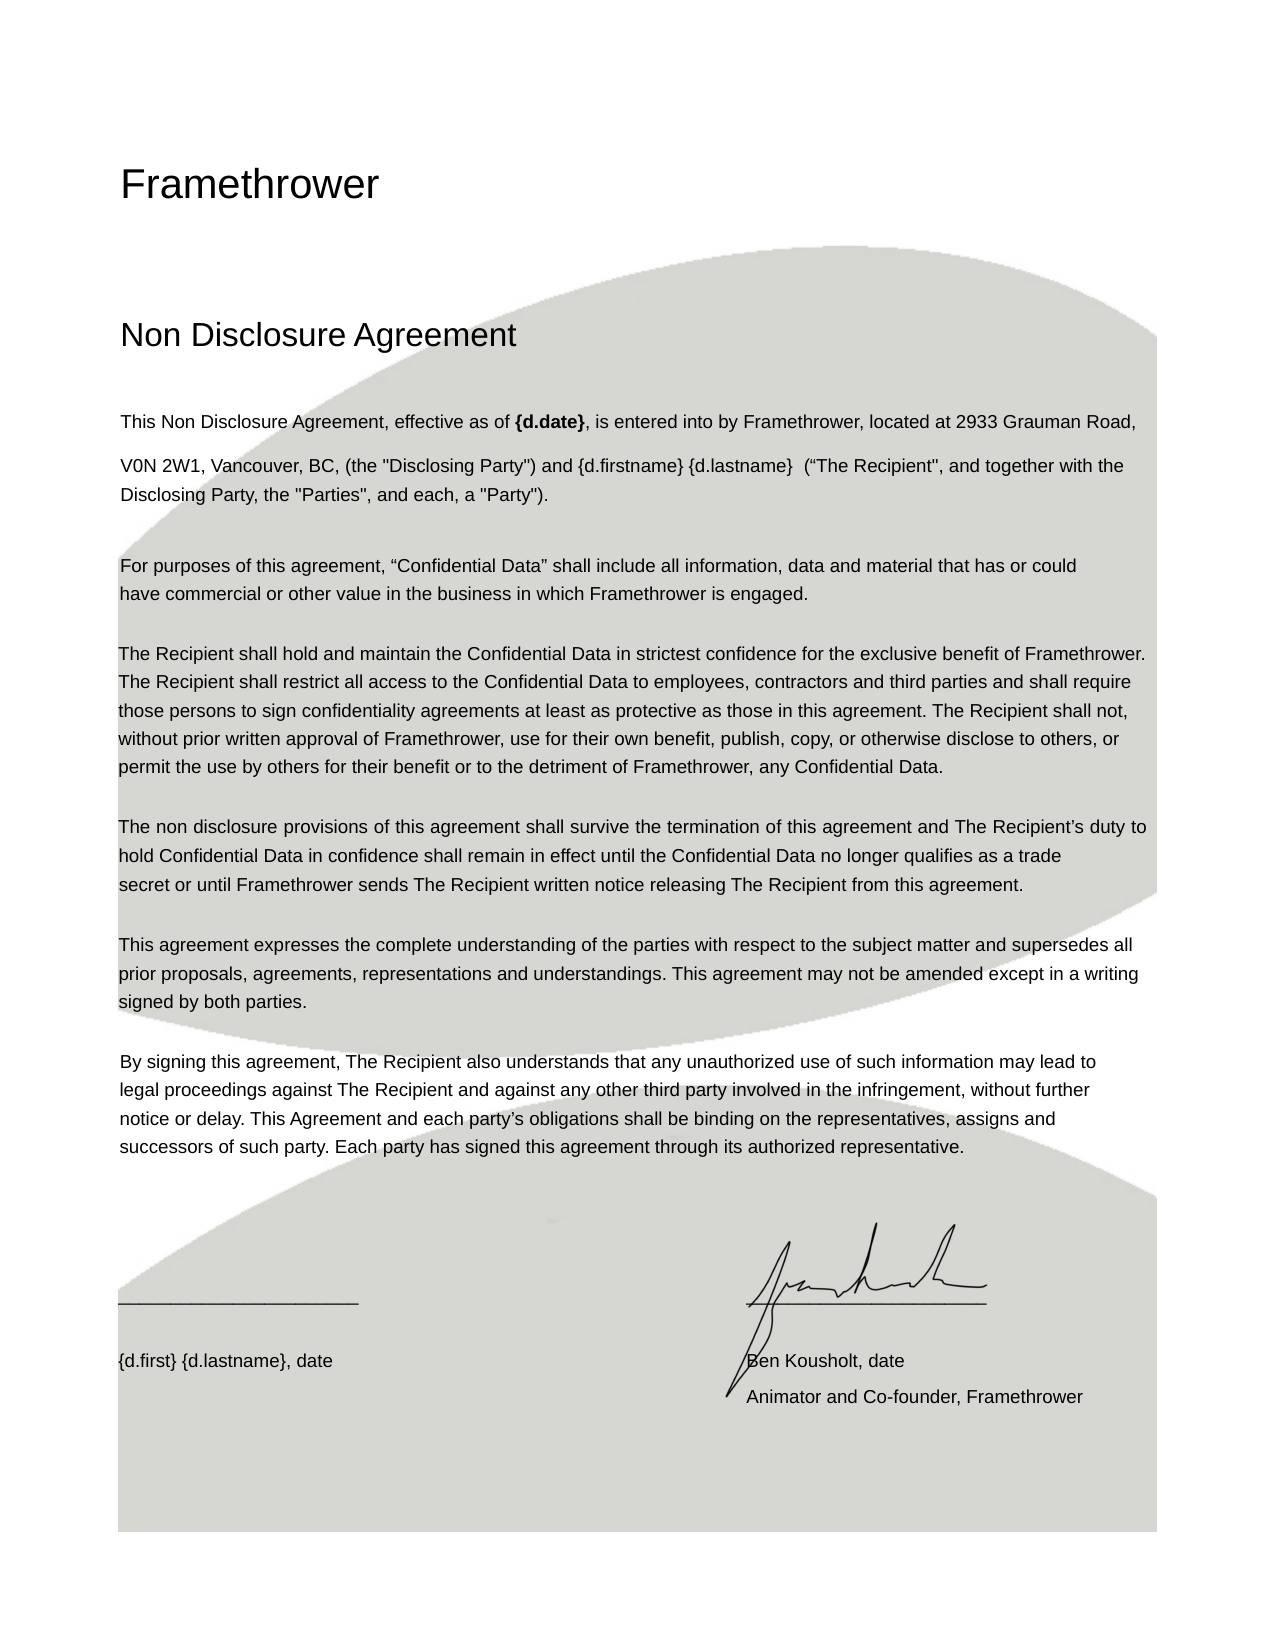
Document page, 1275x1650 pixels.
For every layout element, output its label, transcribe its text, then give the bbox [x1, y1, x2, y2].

table_cell {d.first} {d.lastname}, date [118, 1350, 718, 1386]
picture [237, 895, 1038, 934]
subtitle This Non Disclosure Agreement, effective as of {d.date}, is entered into by Framethrower, located at 2933 Grauman Road, V0N 2W1, Vancouver, BC, (the "Disclosing Party") and {d.firstname} {d.lastname} (“The Recipient", and together with the Disclosing Party, the "Parties", and each, a "Party"). [120, 411, 1157, 506]
table_cell [118, 1386, 718, 1423]
subtitle Framethrower [120, 160, 1157, 208]
picture [237, 604, 1038, 643]
picture [237, 506, 1038, 554]
text The Recipient shall hold and maintain the Confidential Data in strictest confidence for the exclusive benefit of Framethrower. The Recipient shall restrict all access to the Confidential Data to employees, contractors and third parties and shall require those persons to sign confidentiality agreements at least as protective as those in this agreement. The Recipient shall not, without prior written approval of Framethrower, use for their own benefit, publish, copy, or otherwise disclose to others, or permit the use by others for their benefit or to the detriment of Framethrower, any Confidential Data. [118, 643, 1153, 778]
picture [237, 1157, 1038, 1424]
table_header _______________________ [1026, 1284, 1157, 1349]
picture [237, 866, 1038, 874]
table_header _______________________ [118, 1284, 718, 1349]
text By signing this agreement, The Recipient also understands that any unauthorized use of such information may lead to legal proceedings against The Recipient and against any other third party involved in the infringement, without further notice or delay. This Agreement and each party’s obligations shall be binding on the representatives, assigns and successors of such party. Each party has signed this agreement through its authorized representative. [119, 1051, 1139, 1157]
text secret or until Framethrower sends The Recipient written notice releasing The Recipient from this agreement. [118, 874, 1134, 895]
text The non disclosure provisions of this agreement shall survive the termination of this agreement and The Recipient’s duty to hold Confidential Data in confidence shall remain in effect until the Confidential Data no longer qualifies as a trade [118, 816, 1148, 866]
table_cell Animator and Co-founder, Framethrower [1026, 1386, 1157, 1423]
picture [237, 778, 1038, 816]
table_cell Ben Kousholt, date [1026, 1350, 1157, 1386]
picture [237, 1012, 1038, 1051]
subtitle Non Disclosure Agreement [120, 315, 1157, 353]
text This agreement expresses the complete understanding of the parties with respect to the subject matter and supersedes all prior proposals, agreements, representations and understandings. This agreement may not be amended except in a writing signed by both parties. [118, 934, 1157, 1012]
text For purposes of this agreement, “Confidential Data” shall include all information, data and material that has or could have commercial or other value in the business in which Framethrower is engaged. [119, 554, 1095, 604]
